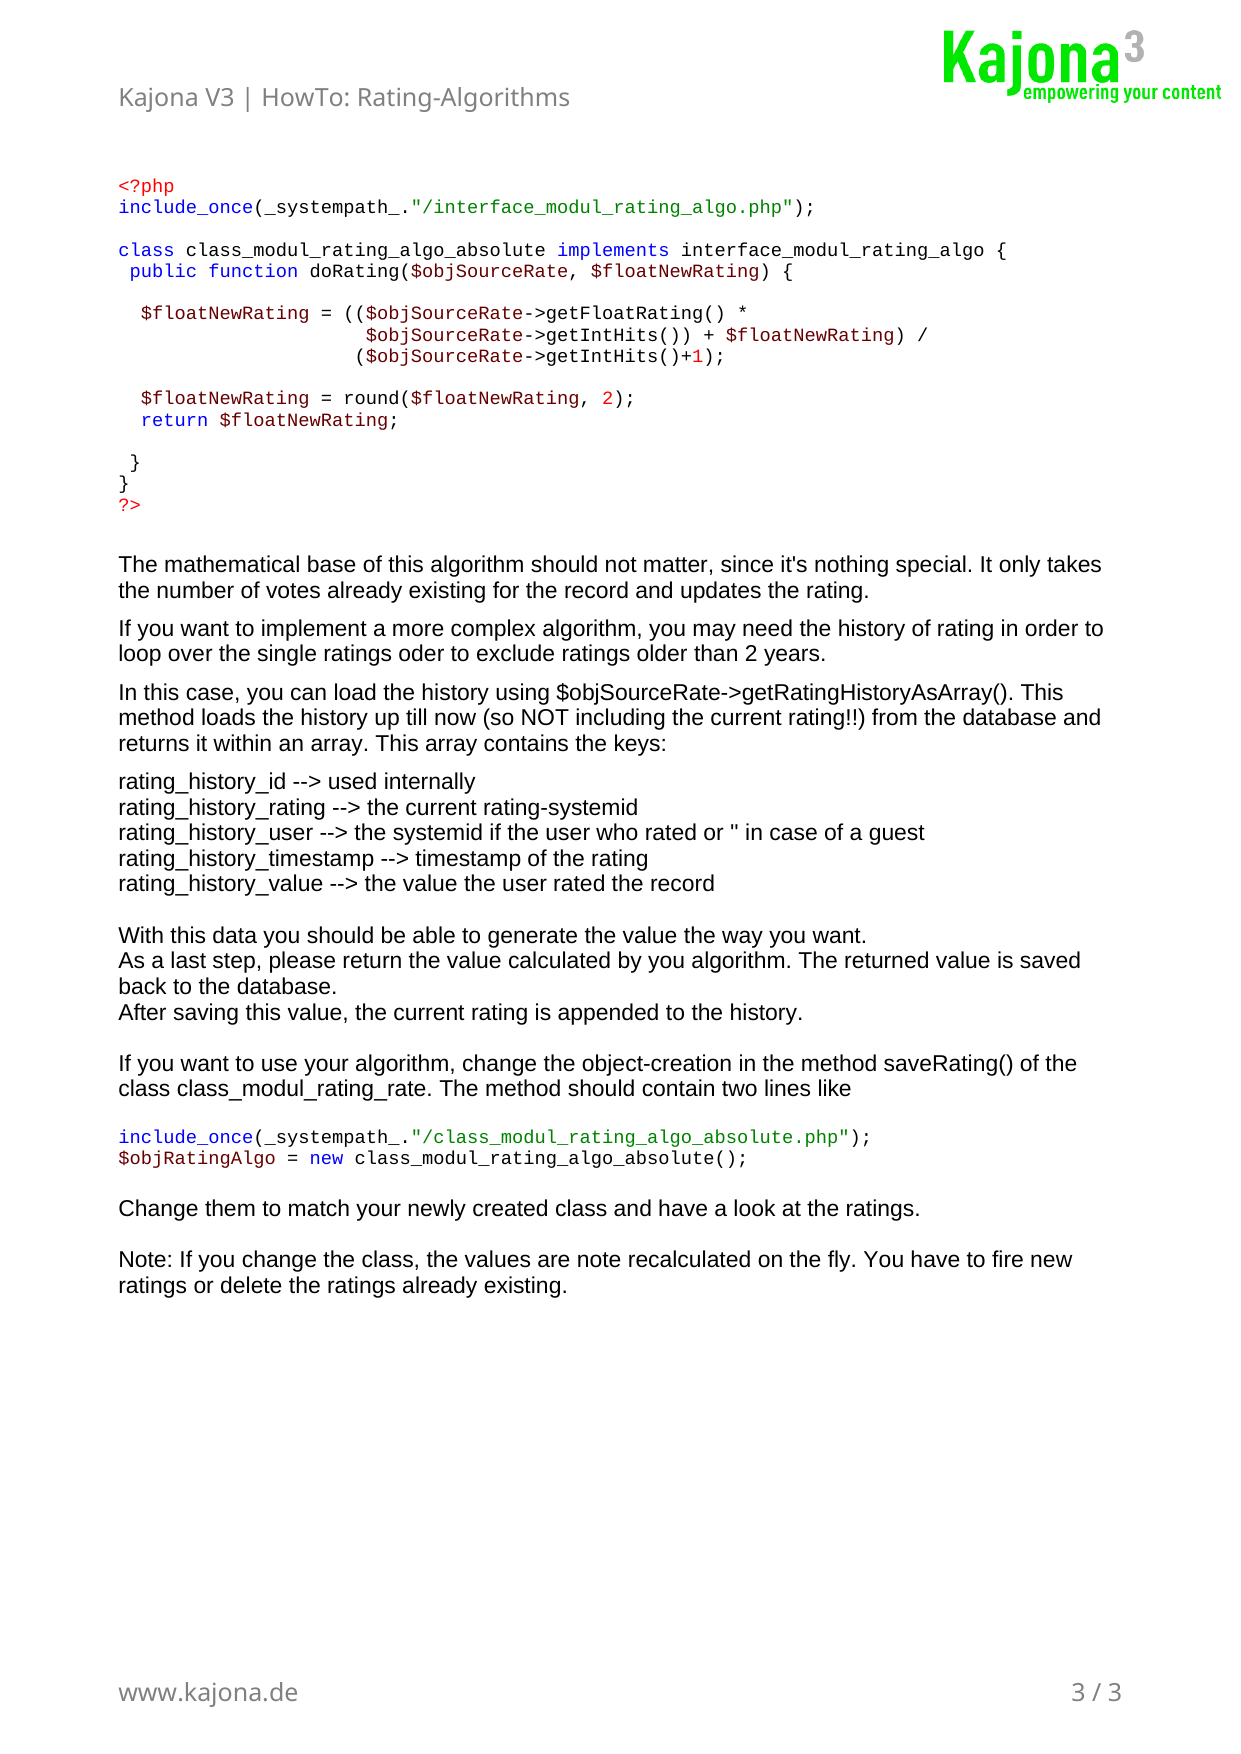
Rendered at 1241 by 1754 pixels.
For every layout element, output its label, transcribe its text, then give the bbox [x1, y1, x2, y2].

text $floatNewRating = (($objSourceRate->getFloatRating() * $objSourceRate->getIntHits()) + $floatNewRating) / ($objSourceRate->getIntHits()+1); [118, 304, 1122, 368]
text rating_history_user --> the systemid if the user who rated or '' in case of a guest [118, 820, 1122, 846]
text If you want to implement a more complex algorithm, you may need the history of rating in order to loop over the single ratings oder to exclude ratings older than 2 years. [118, 616, 1122, 667]
text public function doRating($objSourceRate, $floatNewRating) { [118, 262, 1122, 283]
text In this case, you can load the history using $objSourceRate->getRatingHistoryAsArray(). This method loads the history up till now (so NOT including the current rating!!) from the database and returns it within an array. This array contains the keys: [118, 679, 1122, 756]
text class class_modul_rating_algo_absolute implements interface_modul_rating_algo { [118, 240, 1122, 262]
text After saving this value, the current rating is appended to the history. [118, 999, 1122, 1025]
text return $floatNewRating; [118, 410, 1122, 432]
text $floatNewRating = round($floatNewRating, 2); [118, 389, 1122, 410]
text } [118, 453, 1122, 474]
text $objRatingAlgo = new class_modul_rating_algo_absolute(); [118, 1149, 1122, 1170]
text rating_history_id --> used internally [118, 769, 1122, 794]
text <?php [118, 177, 1122, 198]
text include_once(_systempath_."/class_modul_rating_algo_absolute.php"); [118, 1127, 1122, 1149]
text ?> [118, 495, 1122, 517]
text } [118, 474, 1122, 495]
text The mathematical base of this algorithm should not matter, since it's nothing special. It only takes the number of votes already existing for the record and updates the rating. [118, 552, 1122, 603]
text rating_history_value --> the value the user rated the record [118, 871, 1122, 897]
text Note: If you change the class, the values are note recalculated on the fly. You have to fire new ratings or delete the ratings already existing. [118, 1247, 1122, 1298]
text With this data you should be able to generate the value the way you want. [118, 922, 1122, 948]
text rating_history_timestamp --> timestamp of the rating [118, 846, 1122, 871]
picture [944, 30, 1221, 103]
text As a last step, please return the value calculated by you algorithm. The returned value is saved back to the database. [118, 948, 1122, 999]
text If you want to use your algorithm, change the object-creation in the method saveRating() of the class class_modul_rating_rate. The method should contain two lines like [118, 1051, 1122, 1102]
text rating_history_rating --> the current rating-systemid [118, 794, 1122, 820]
text include_once(_systempath_."/interface_modul_rating_algo.php"); [118, 198, 1122, 219]
text Change them to match your newly created class and have a look at the ratings. [118, 1196, 1122, 1221]
